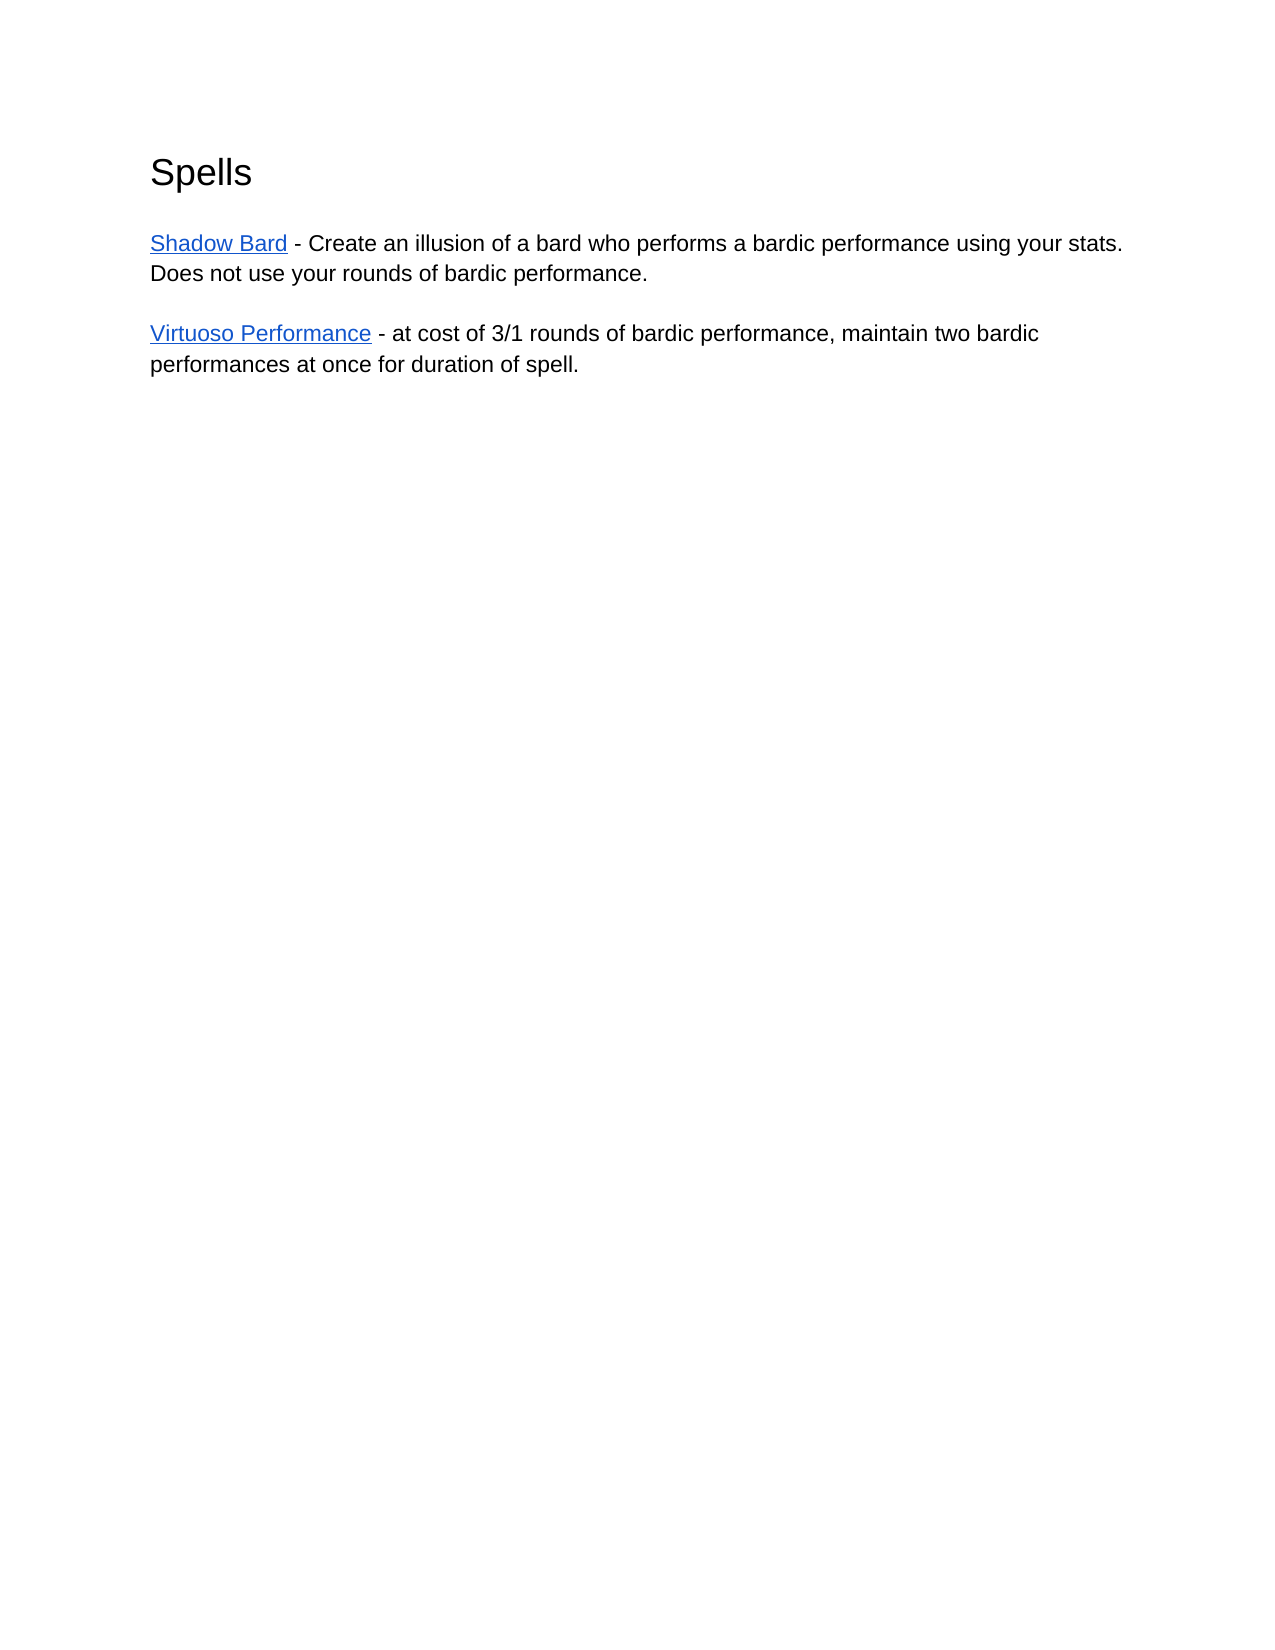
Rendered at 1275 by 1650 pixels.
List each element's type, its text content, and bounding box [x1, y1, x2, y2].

text Shadow Bard - Create an illusion of a bard who performs a bardic performance using your stats. Does not use your rounds of bardic performance. [150, 230, 1125, 286]
text Spells [150, 150, 1125, 193]
text Virtuoso Performance - at cost of 3/1 rounds of bardic performance, maintain two bardic performances at once for duration of spell. [150, 320, 1125, 377]
